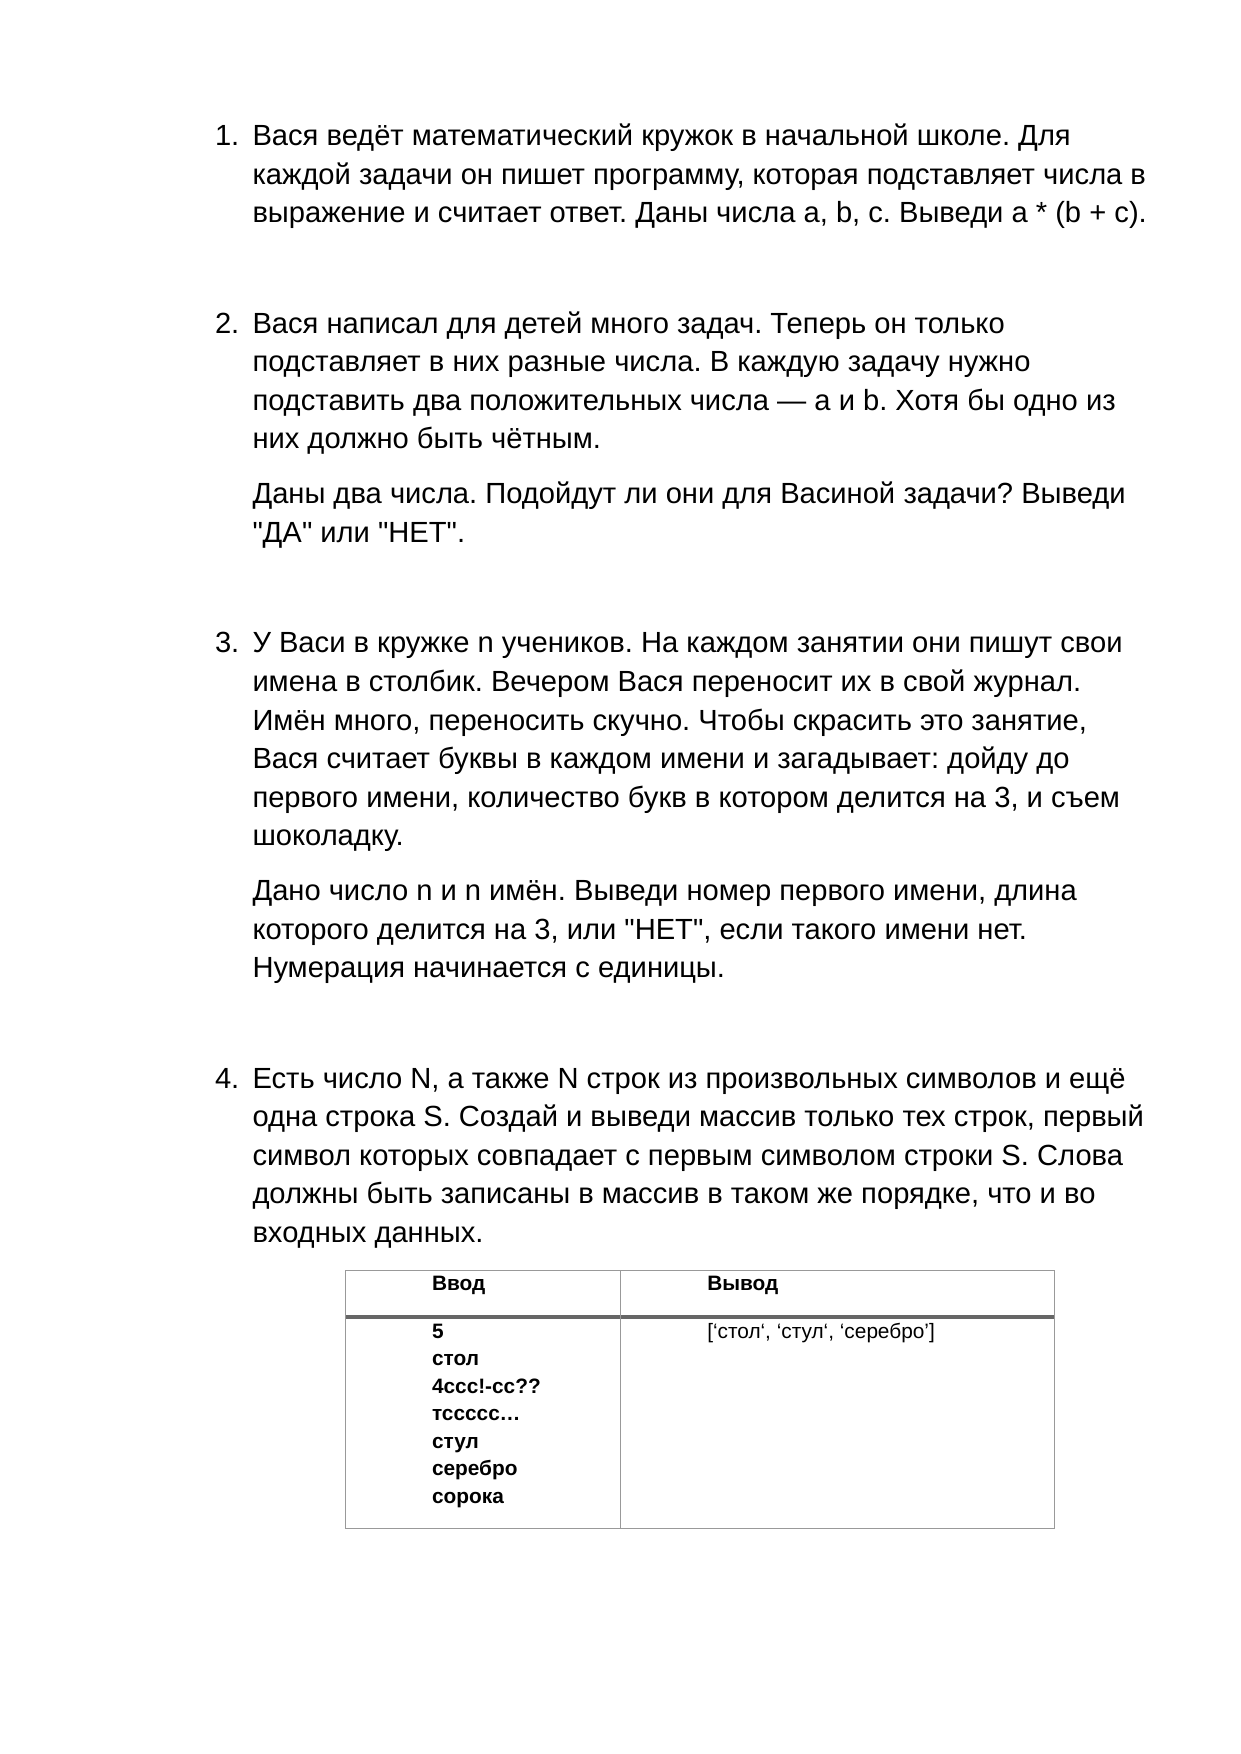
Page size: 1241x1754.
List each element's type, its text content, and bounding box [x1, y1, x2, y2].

table_header Ввод [346, 1271, 620, 1315]
list Вася написал для детей много задач. Теперь он только подставляет в них разные числа. В каждую задачу нужно подставить два положительных числа — a и b. Хотя бы одно из них должно быть чётным. [215, 306, 1152, 455]
list Есть число N, а также N строк из произвольных символов и ещё одна строка S. Создай и выведи массив только тех строк, первый символ которых совпадает с первым символом строки S. Слова должны быть записаны в массив в таком же порядке, что и во входных данных. [215, 1061, 1152, 1248]
text Даны два числа. Подойдут ли они для Васиной задачи? Выведи "ДА" или "НЕТ". [252, 476, 1152, 548]
text Дано число n и n имён. Выведи номер первого имени, длина которого делится на 3, или "НЕТ", если такого имени нет. Нумерация начинается с единицы. [252, 873, 1152, 984]
list У Васи в кружке n учеников. На каждом занятии они пишут свои имена в столбик. Вечером Вася переносит их в свой журнал. Имён много, переносить скучно. Чтобы скрасить это занятие, Вася считает буквы в каждом имени и загадывает: дойду до первого имени, количество букв в котором делится на 3, и съем шоколадку. [215, 625, 1152, 852]
table_header Вывод [621, 1271, 1054, 1315]
table_cell [‘стол‘, ‘стул‘, ‘серебро’] [621, 1319, 1054, 1528]
list Вася ведёт математический кружок в начальной школе. Для каждой задачи он пишет программу, которая подставляет числа в выражение и считает ответ. Даны числа a, b, c. Выведи a * (b + c). [215, 118, 1152, 229]
table_cell 5 стол 4ссс!-сс?? тссссс… стул серебро сорока [346, 1319, 620, 1528]
